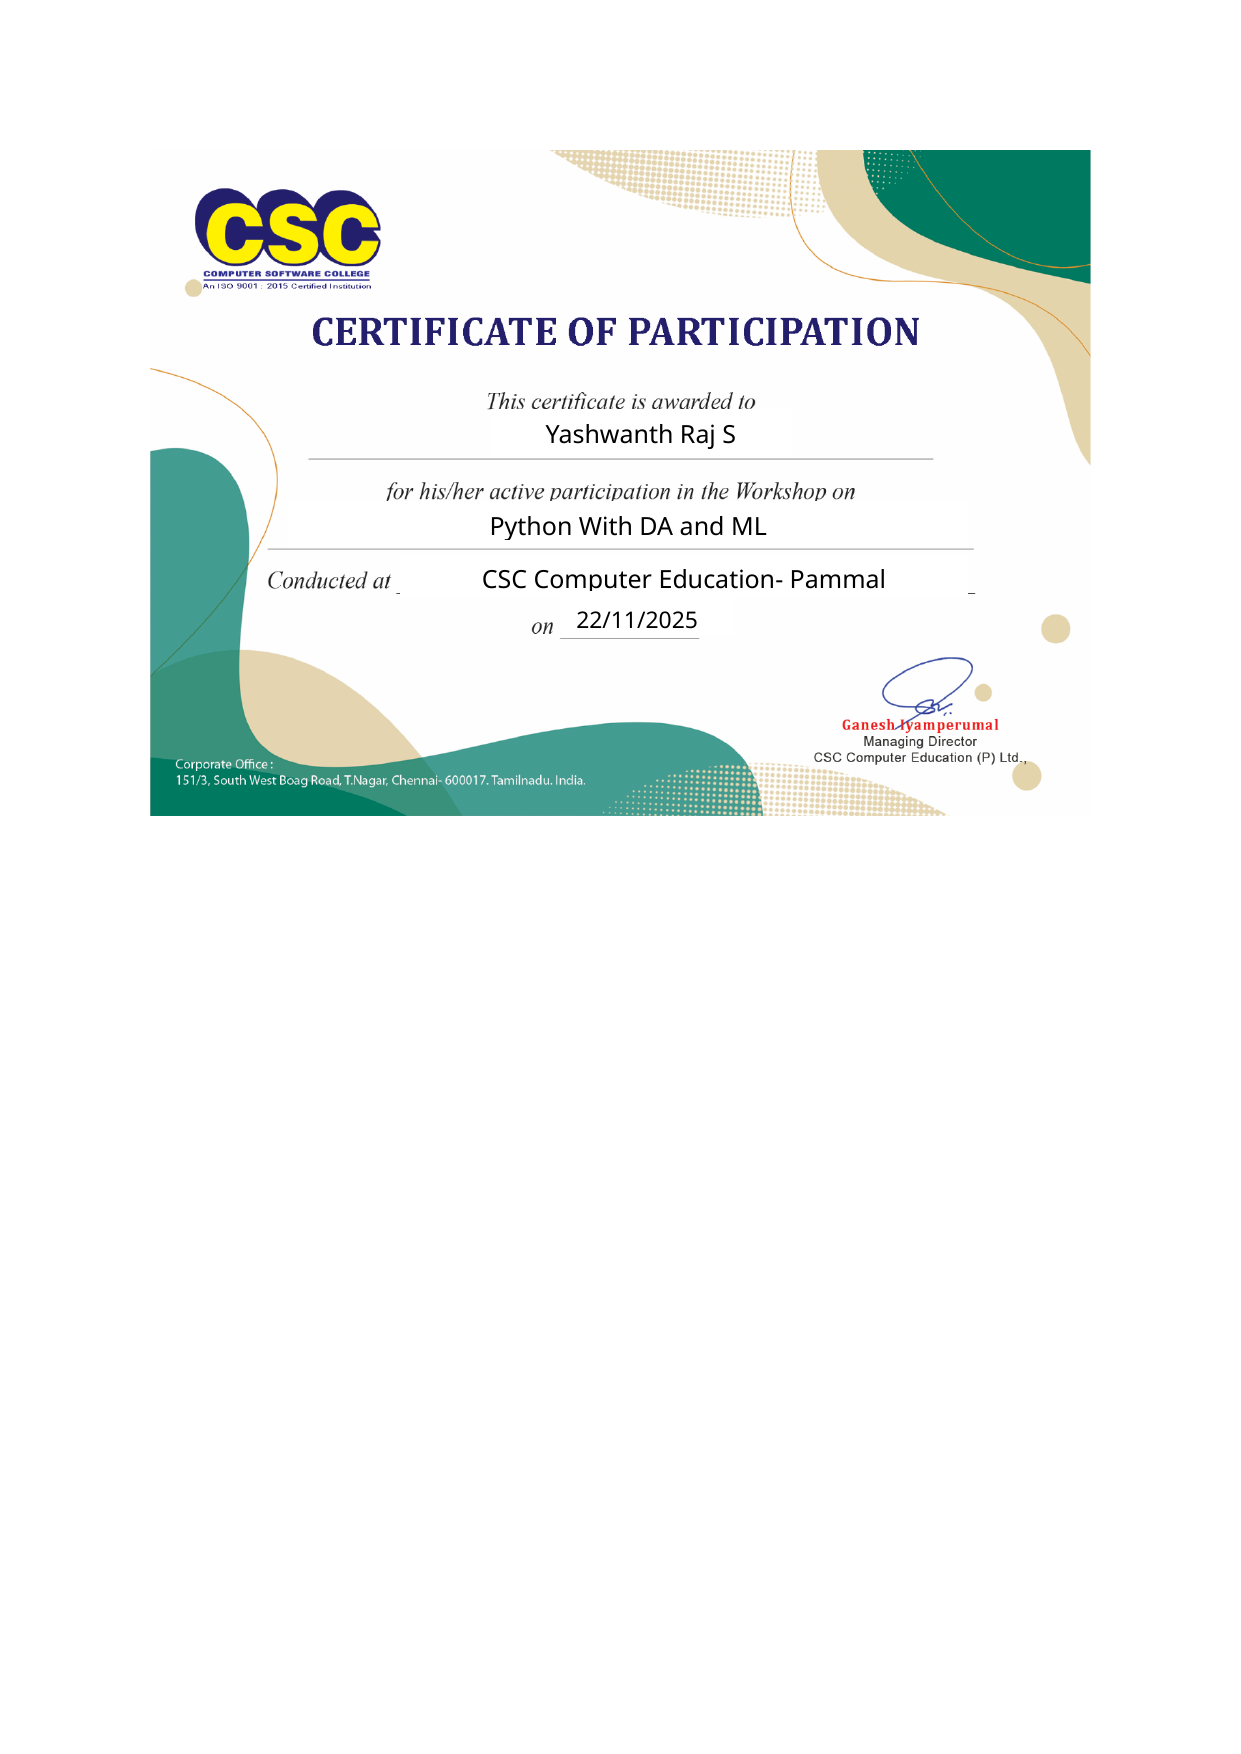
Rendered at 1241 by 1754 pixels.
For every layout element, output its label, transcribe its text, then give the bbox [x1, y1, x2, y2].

text 22/11/2025 [576, 604, 718, 628]
text CSC Computer Education- Pammal [415, 562, 953, 591]
text Python With DA and ML [302, 508, 953, 539]
text Yashwanth Raj S [506, 417, 776, 449]
